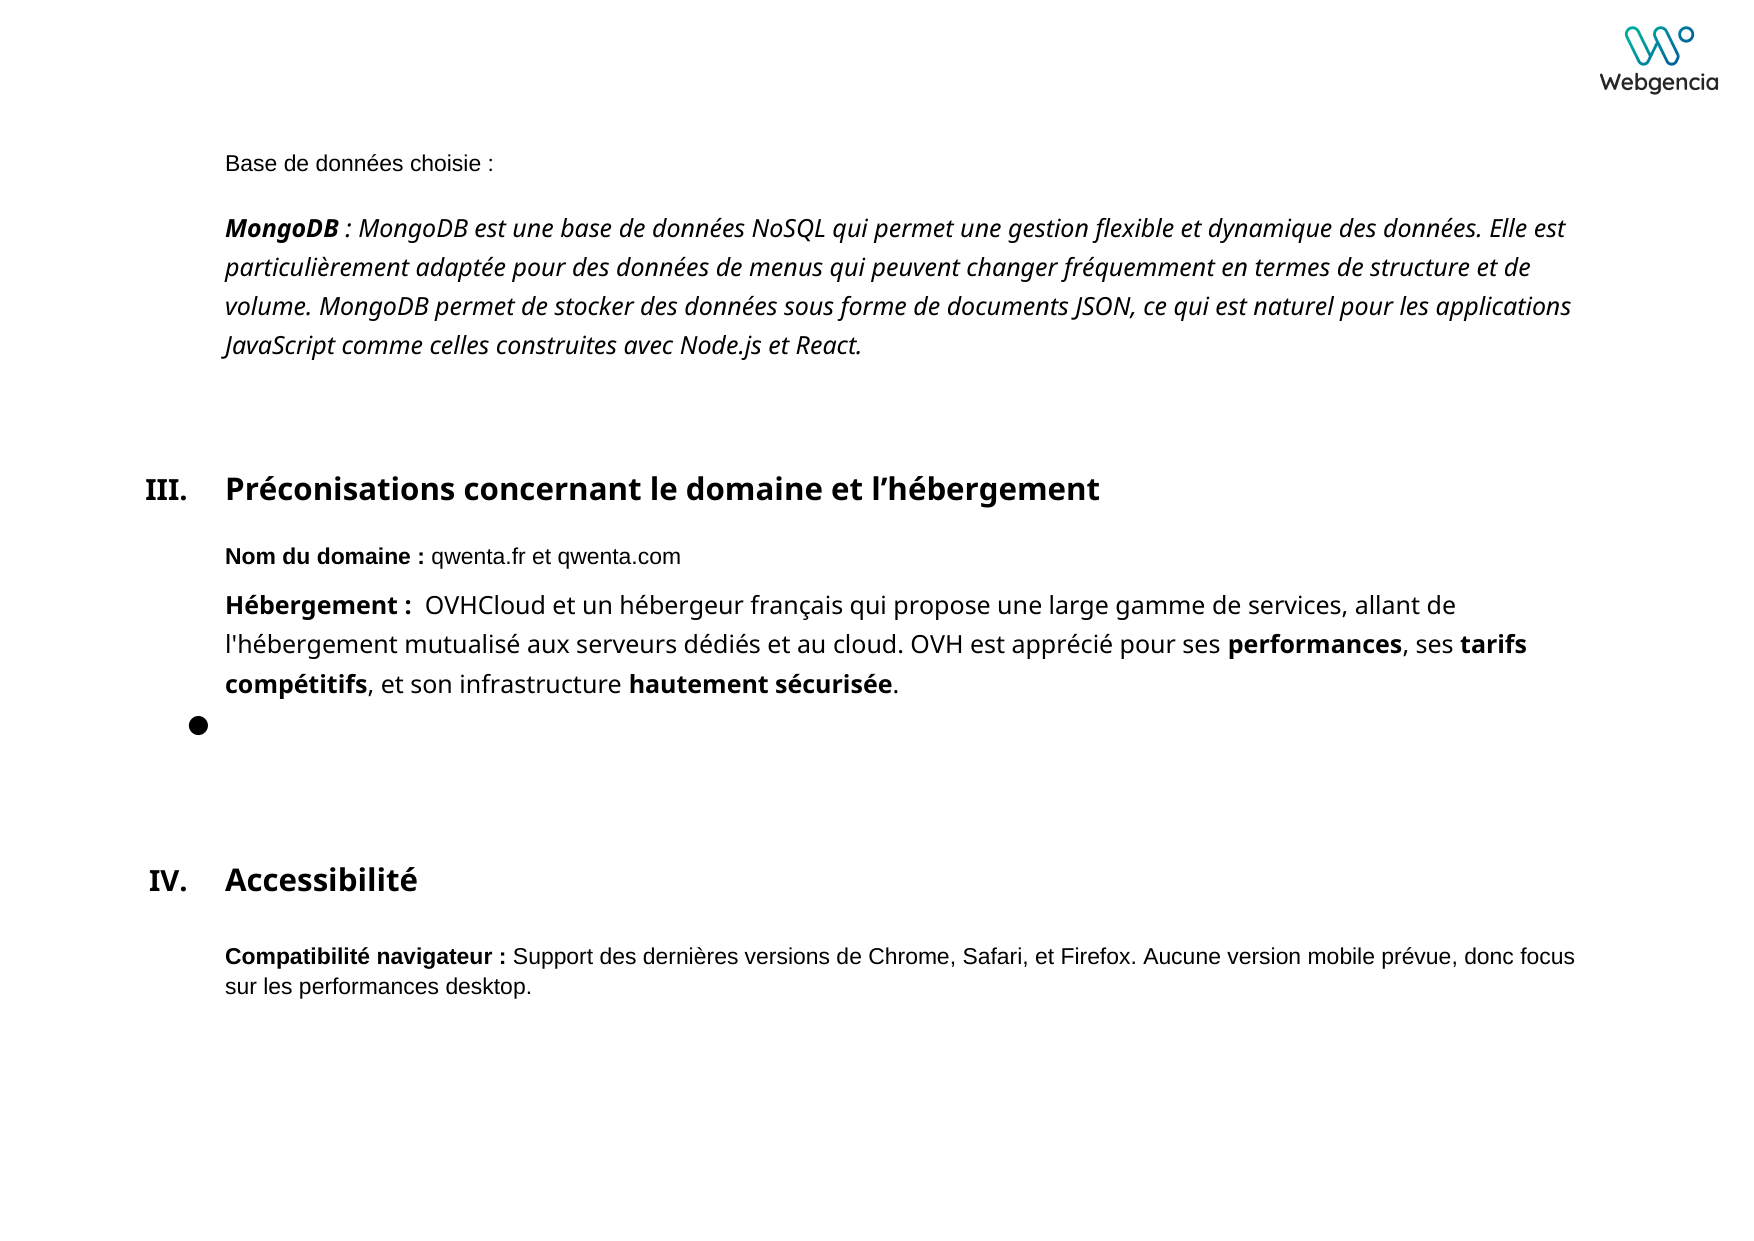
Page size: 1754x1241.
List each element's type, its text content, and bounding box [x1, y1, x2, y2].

subtitle Préconisations concernant le domaine et l’hébergement [187, 466, 1604, 509]
list Hébergement : OVHCloud et un hébergeur français qui propose une large gamme de services, allant de l'hébergement mutualisé aux serveurs dédiés et au cloud. OVH est apprécié pour ses performances, ses tarifs compétitifs, et son infrastructure hautement sécurisée. [187, 588, 1604, 700]
subtitle Accessibilité [187, 857, 1604, 943]
picture [1580, 20, 1739, 101]
list Compatibilité navigateur : Support des dernières versions de Chrome, Safari, et Firefox. Aucune version mobile prévue, donc focus sur les performances desktop. [187, 943, 1604, 999]
list Nom du domaine : qwenta.fr et qwenta.com [187, 543, 1604, 569]
list MongoDB : MongoDB est une base de données NoSQL qui permet une gestion flexible et dynamique des données. Elle est particulièrement adaptée pour des données de menus qui peuvent changer fréquemment en termes de structure et de volume. MongoDB permet de stocker des données sous forme de documents JSON, ce qui est naturel pour les applications JavaScript comme celles construites avec Node.js et React. [187, 210, 1604, 362]
list Base de données choisie : [187, 150, 1604, 176]
